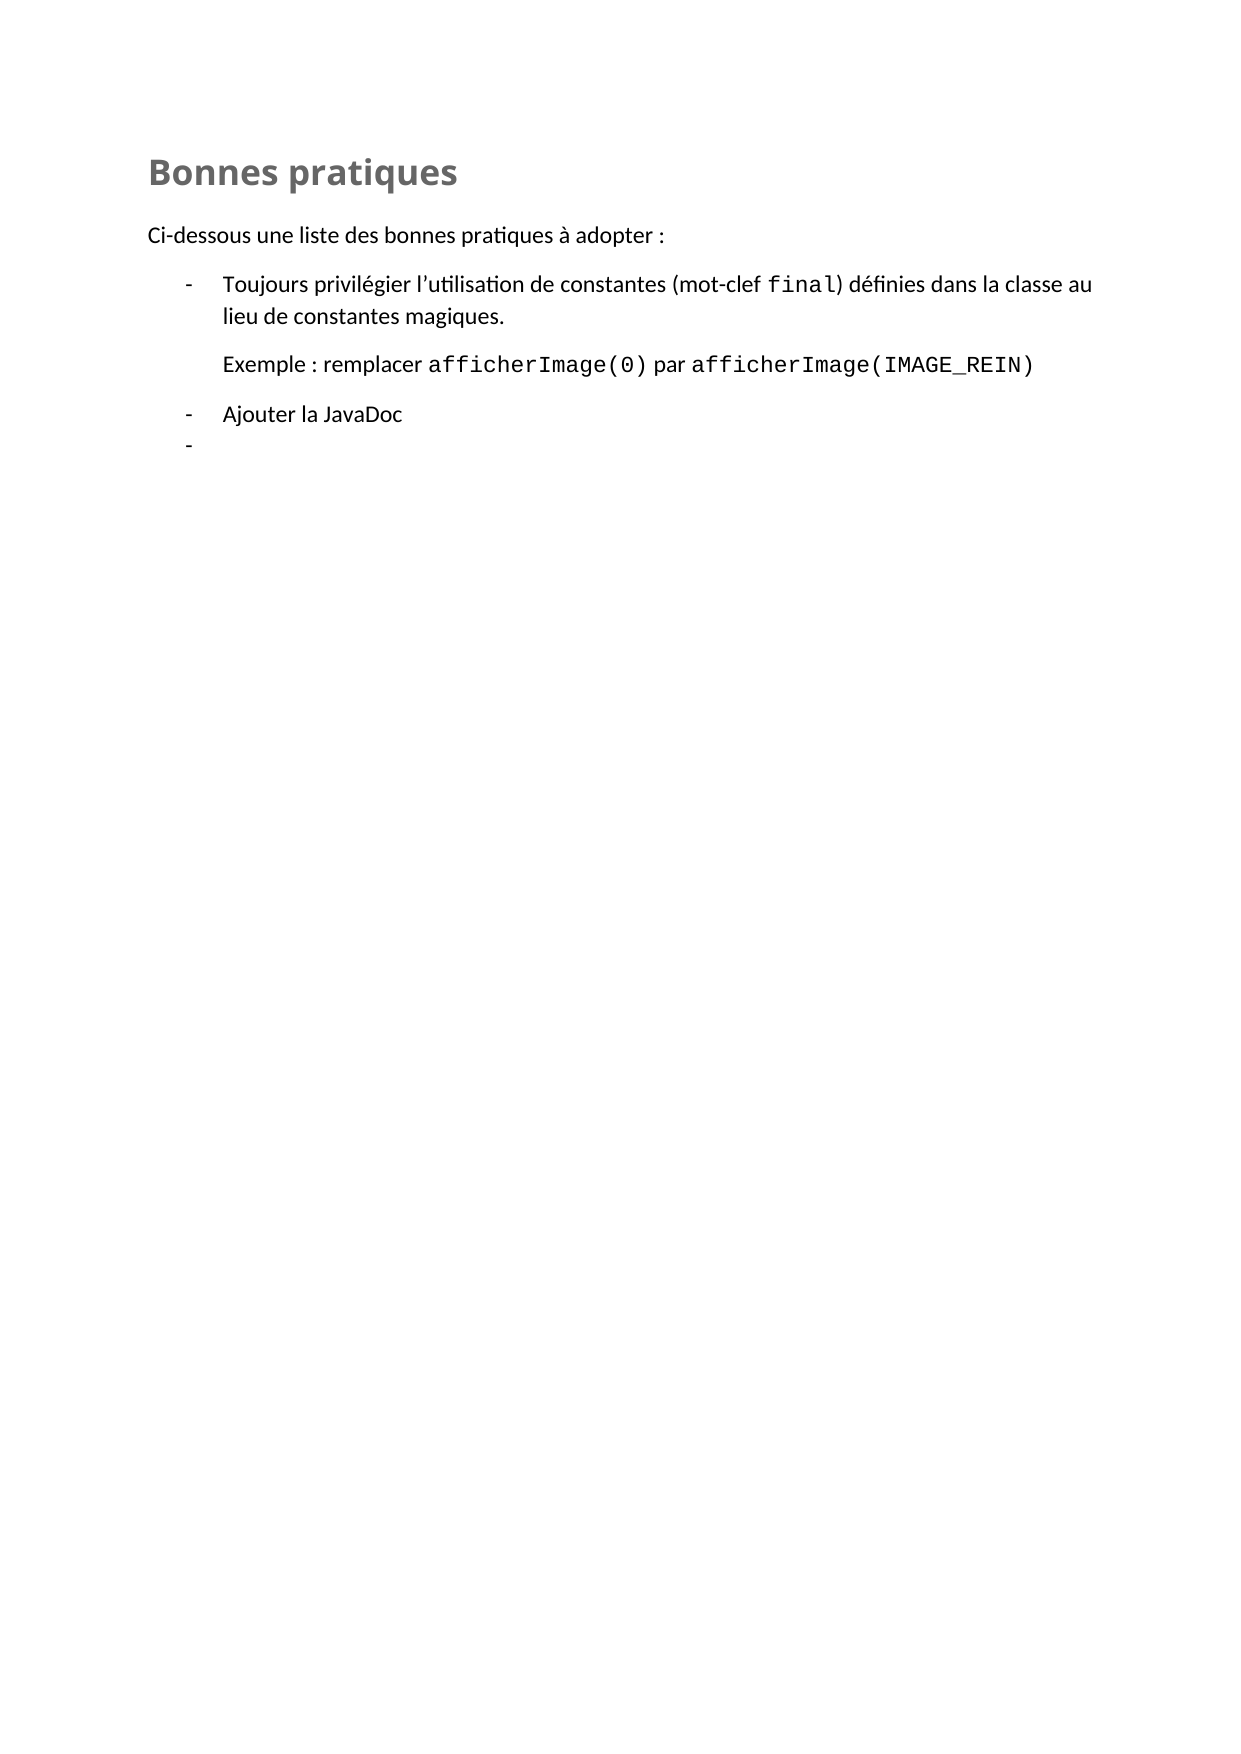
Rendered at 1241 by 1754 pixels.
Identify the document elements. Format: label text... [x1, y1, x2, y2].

list Toujours privilégier l’utilisation de constantes (mot-clef final) définies dans la classe au lieu de constantes magiques. [185, 269, 1093, 331]
subtitle Bonnes pratiques [148, 148, 1093, 196]
text Ci-dessous une liste des bonnes pratiques à adopter : [148, 221, 1093, 250]
list Ajouter la JavaDoc [185, 399, 1093, 428]
text Exemple : remplacer afficherImage(0) par afficherImage(IMAGE_REIN) [223, 349, 1093, 380]
